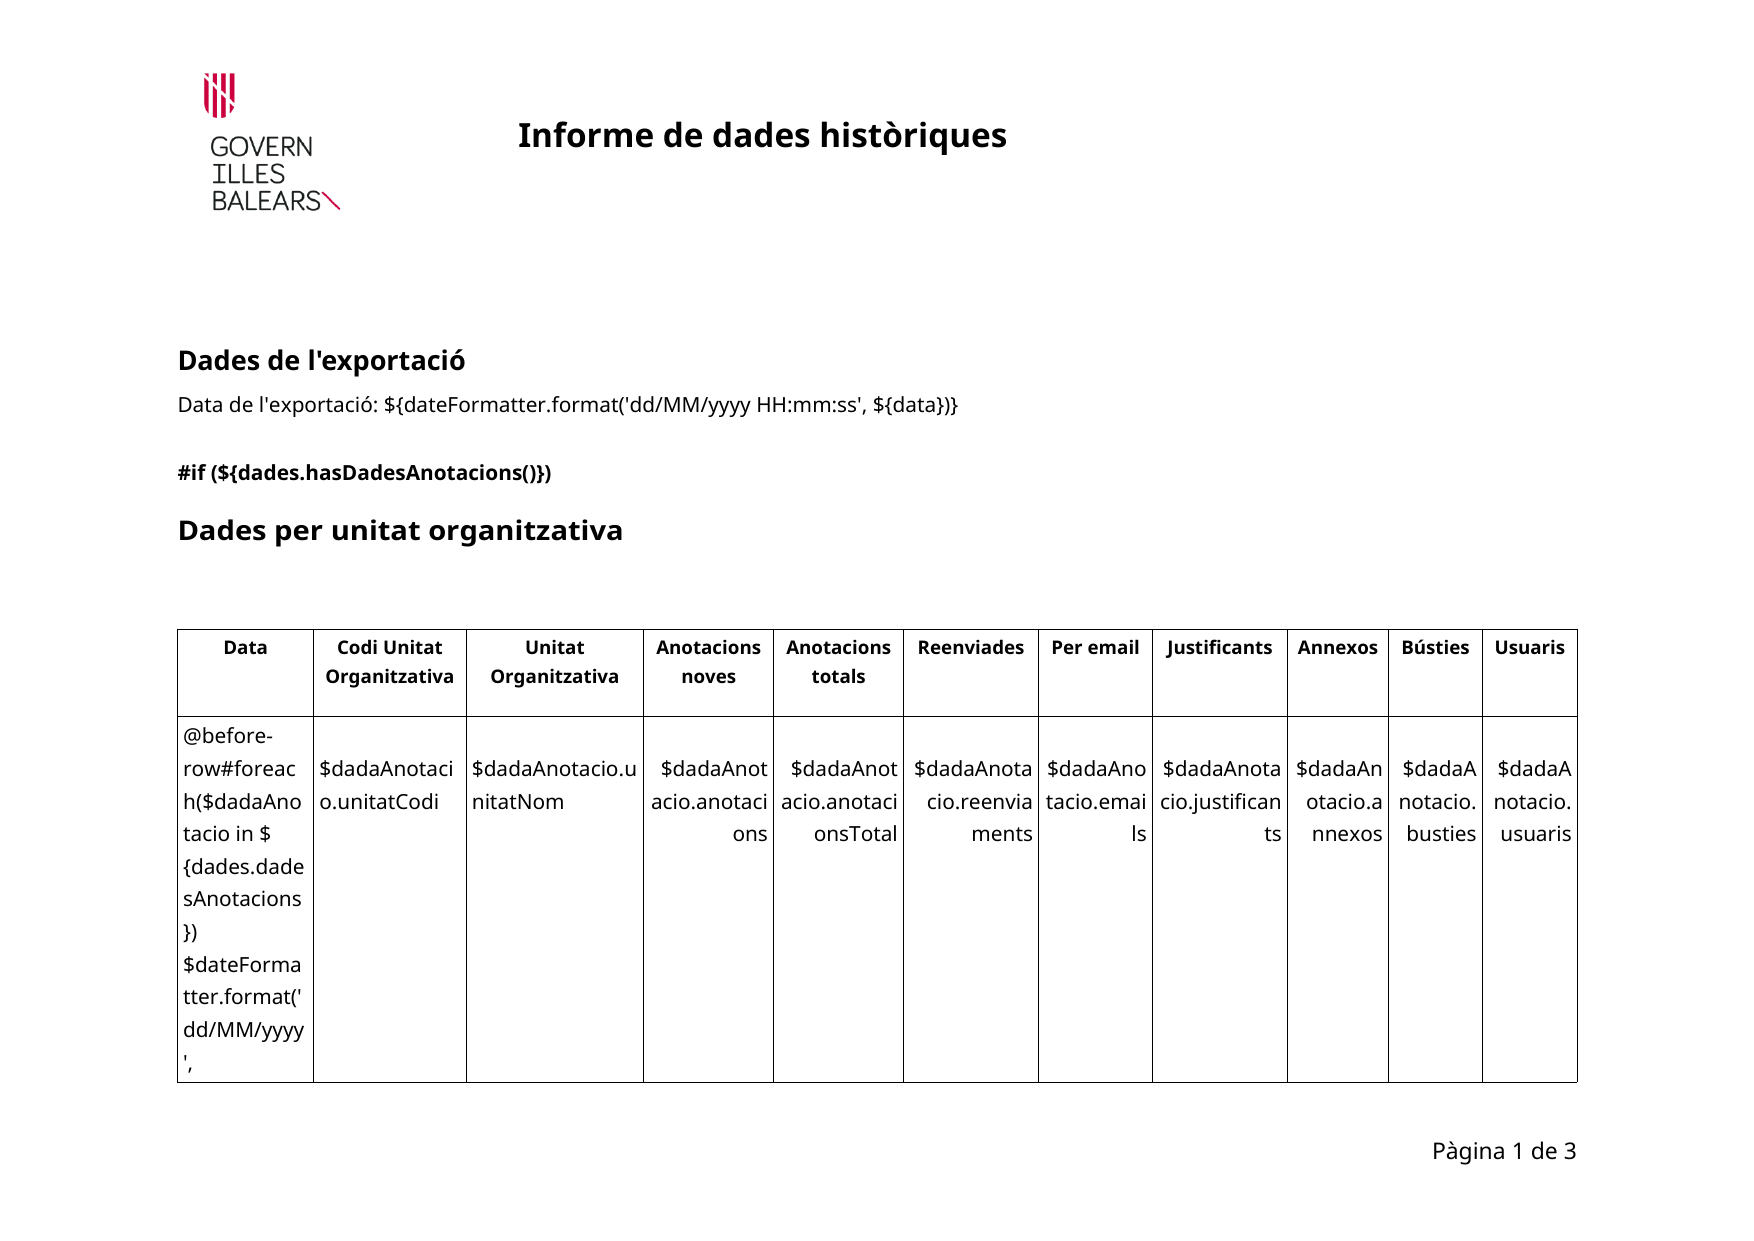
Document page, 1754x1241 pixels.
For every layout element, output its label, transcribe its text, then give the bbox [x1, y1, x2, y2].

table_cell $dadaAnotacio.annexos [1288, 717, 1388, 1082]
table_header Justificants [1153, 630, 1287, 716]
table_cell $dadaAnotacio.anotacionsTotal [774, 717, 903, 1082]
picture [188, 59, 359, 229]
table_header Informe de dades històriques [439, 59, 1078, 256]
table_cell $dadaAnotacio.anotacions [644, 717, 773, 1082]
text #if (${dades.hasDadesAnotacions()}) [177, 458, 1577, 487]
table_cell $dadaAnotacio.busties [1389, 717, 1482, 1082]
table_cell $dadaAnotacio.emails [1039, 717, 1152, 1082]
table_cell $dadaAnotacio.justificants [1153, 717, 1287, 1082]
subtitle Dades de l'exportació [177, 341, 1577, 378]
table_header Unitat Organitzativa [467, 630, 643, 716]
table_cell @before-row#foreach($dadaAnotacio in ${dades.dadesAnotacions}) $dateFormatter.format('dd/MM/yyyy', [178, 717, 313, 1082]
table_header Anotacions noves [644, 630, 773, 716]
table_header Codi Unitat Organitzativa [314, 630, 466, 716]
table_header Usuaris [1483, 630, 1577, 716]
table_header Annexos [1288, 630, 1388, 716]
table_cell $dadaAnotacio.unitatCodi [314, 717, 466, 1082]
table_header Reenviades [904, 630, 1038, 716]
table_header Anotacions totals [774, 630, 903, 716]
table_header [177, 59, 439, 256]
table_header Per email [1039, 630, 1152, 716]
table_header Bústies [1389, 630, 1482, 716]
table_cell $dadaAnotacio.usuaris [1483, 717, 1577, 1082]
text Dades per unitat organitzativa [177, 512, 1577, 549]
table_header Data [178, 630, 313, 716]
table_cell $dadaAnotacio.reenviaments [904, 717, 1038, 1082]
table_cell $dadaAnotacio.unitatNom [467, 717, 643, 1082]
text Data de l'exportació: ${dateFormatter.format('dd/MM/yyyy HH:mm:ss', ${data})} [177, 390, 1577, 454]
